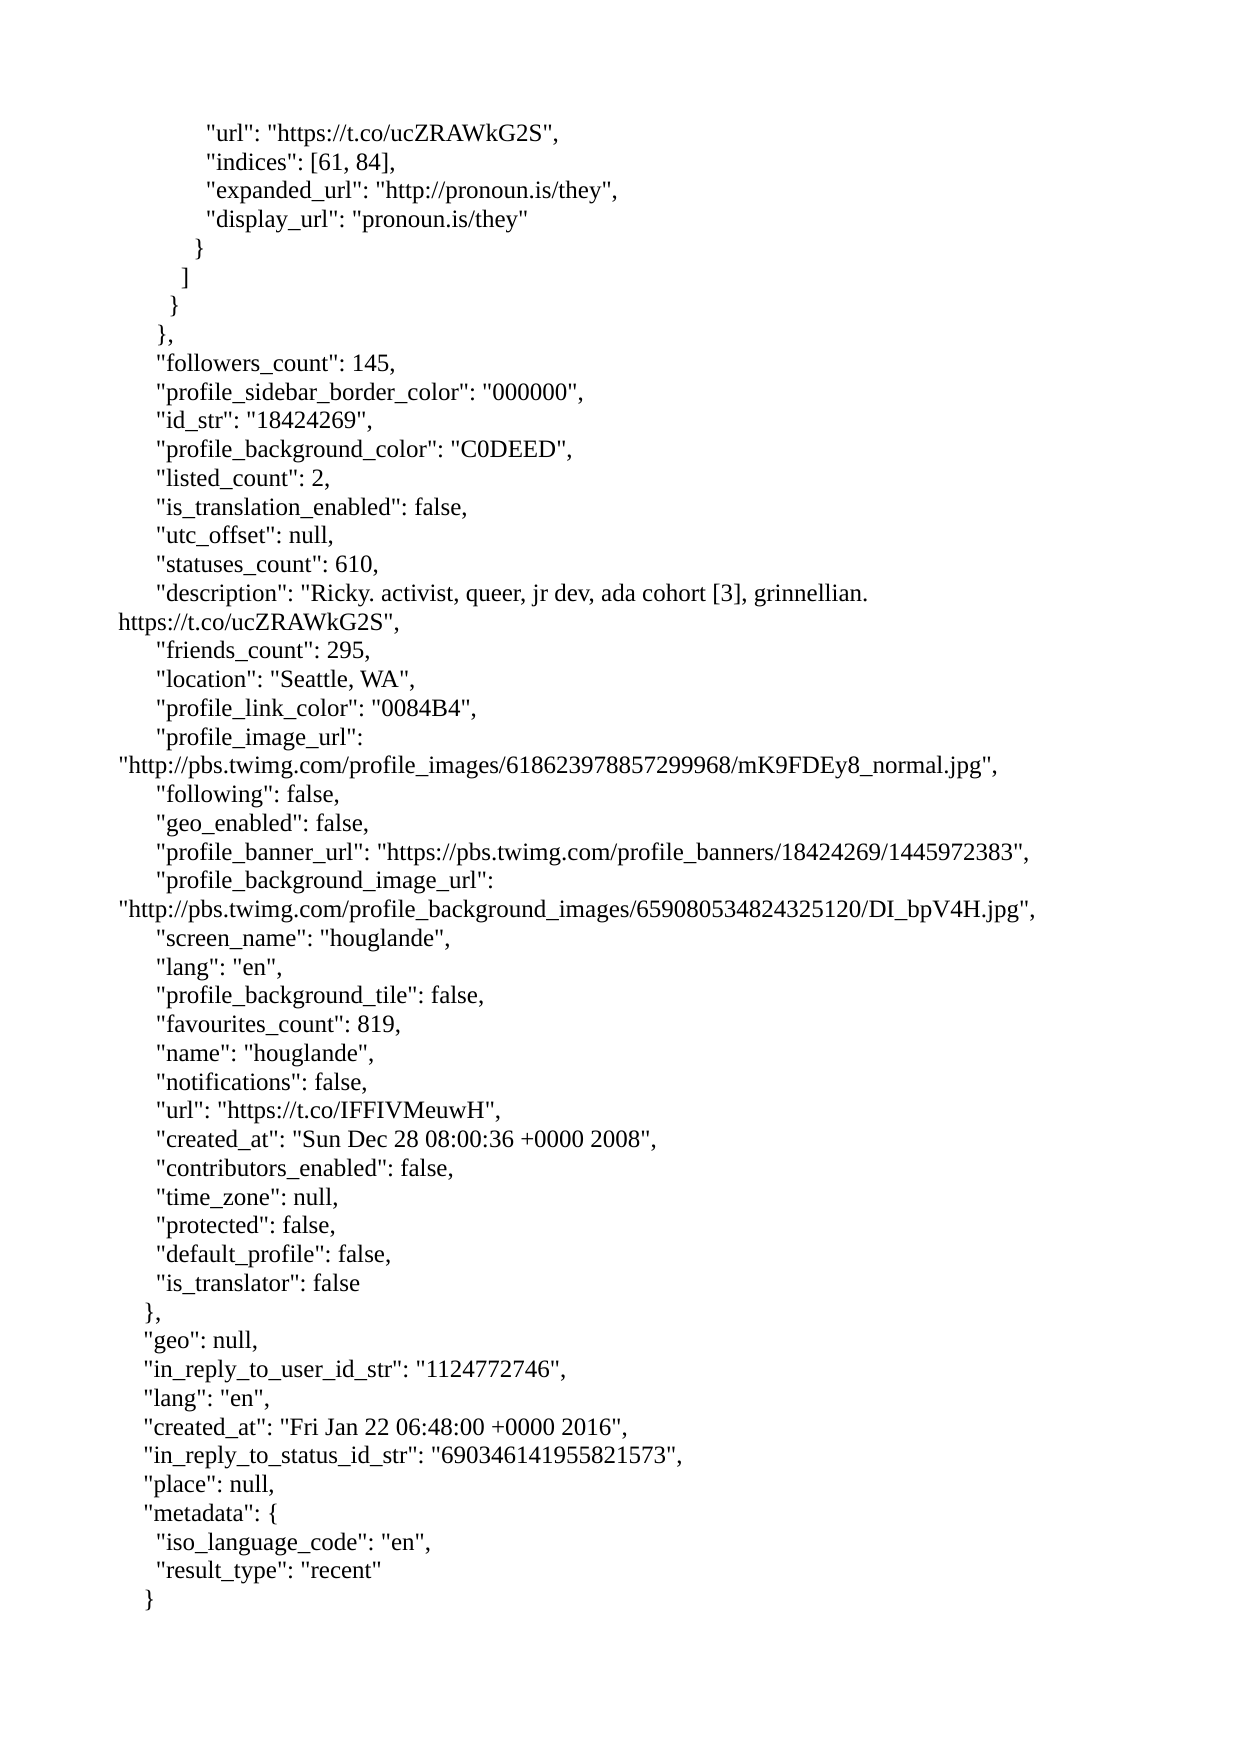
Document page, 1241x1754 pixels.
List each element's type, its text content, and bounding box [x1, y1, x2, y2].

text "id_str": "18424269", [118, 406, 1122, 434]
text "is_translator": false [118, 1268, 1122, 1297]
text "profile_background_tile": false, [118, 981, 1122, 1009]
text "utc_offset": null, [118, 521, 1122, 549]
text "name": "houglande", [118, 1038, 1122, 1067]
text "profile_background_image_url": "http://pbs.twimg.com/profile_background_images/659080534824325120/DI_bpV4H.jpg", [118, 866, 1122, 923]
text "description": "Ricky. activist, queer, jr dev, ada cohort [3], grinnellian. https://t.co/ucZRAWkG2S", [118, 578, 1122, 636]
text }, [118, 319, 1122, 348]
text "result_type": "recent" [118, 1556, 1122, 1584]
text "profile_banner_url": "https://pbs.twimg.com/profile_banners/18424269/1445972383", [118, 837, 1122, 866]
text "favourites_count": 819, [118, 1009, 1122, 1038]
text "profile_sidebar_border_color": "000000", [118, 377, 1122, 406]
text "friends_count": 295, [118, 636, 1122, 664]
text "metadata": { [118, 1498, 1122, 1527]
text "listed_count": 2, [118, 463, 1122, 492]
text "lang": "en", [118, 1383, 1122, 1412]
text "screen_name": "houglande", [118, 923, 1122, 952]
text "lang": "en", [118, 952, 1122, 981]
text "url": "https://t.co/ucZRAWkG2S", [118, 118, 1122, 147]
text "geo": null, [118, 1326, 1122, 1354]
text "statuses_count": 610, [118, 549, 1122, 578]
text "geo_enabled": false, [118, 808, 1122, 837]
text "profile_image_url": "http://pbs.twimg.com/profile_images/618623978857299968/mK9FDEy8_normal.jpg", [118, 722, 1122, 779]
text "is_translation_enabled": false, [118, 492, 1122, 521]
text } [118, 233, 1122, 262]
text "url": "https://t.co/IFFIVMeuwH", [118, 1096, 1122, 1124]
text "notifications": false, [118, 1067, 1122, 1096]
text "default_profile": false, [118, 1239, 1122, 1268]
text } [118, 291, 1122, 319]
text } [118, 1584, 1122, 1613]
text "profile_background_color": "C0DEED", [118, 434, 1122, 463]
text "location": "Seattle, WA", [118, 664, 1122, 693]
text "indices": [61, 84], [118, 147, 1122, 176]
text "followers_count": 145, [118, 348, 1122, 377]
text "following": false, [118, 779, 1122, 808]
text "contributors_enabled": false, [118, 1153, 1122, 1182]
text "time_zone": null, [118, 1182, 1122, 1211]
text "created_at": "Fri Jan 22 06:48:00 +0000 2016", [118, 1412, 1122, 1441]
text "display_url": "pronoun.is/they" [118, 204, 1122, 233]
text "place": null, [118, 1469, 1122, 1498]
text "iso_language_code": "en", [118, 1527, 1122, 1556]
text "created_at": "Sun Dec 28 08:00:36 +0000 2008", [118, 1124, 1122, 1153]
text "in_reply_to_user_id_str": "1124772746", [118, 1354, 1122, 1383]
text "protected": false, [118, 1211, 1122, 1239]
text }, [118, 1297, 1122, 1326]
text ] [118, 262, 1122, 291]
text "in_reply_to_status_id_str": "690346141955821573", [118, 1441, 1122, 1469]
text "profile_link_color": "0084B4", [118, 693, 1122, 722]
text "expanded_url": "http://pronoun.is/they", [118, 176, 1122, 204]
